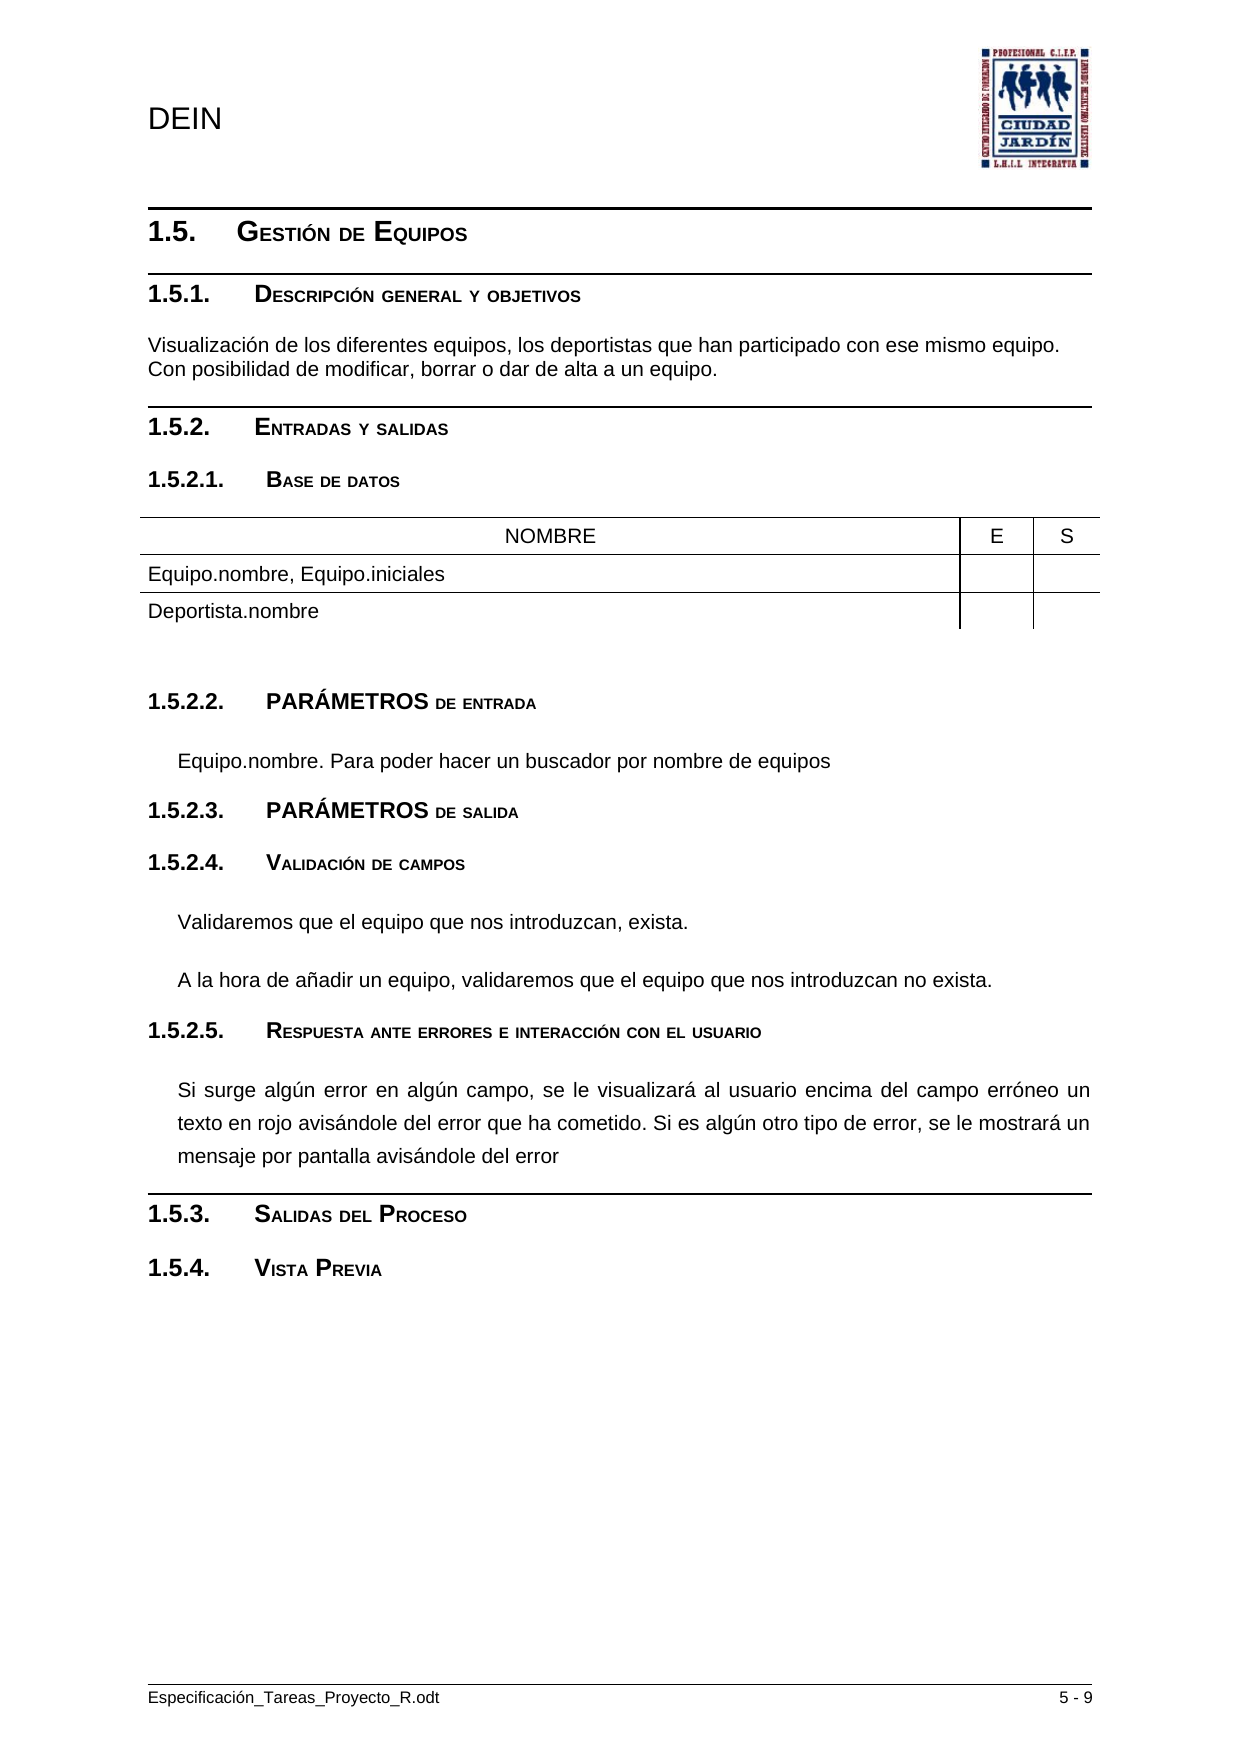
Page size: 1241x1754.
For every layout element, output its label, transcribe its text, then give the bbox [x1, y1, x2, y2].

list Base de datos [148, 466, 1092, 492]
list Gestión de Equipos [148, 210, 1092, 248]
table_cell [961, 555, 1033, 592]
table_cell [1034, 555, 1100, 592]
table_header Nombre [140, 518, 959, 554]
table_header E [961, 518, 1033, 554]
list Descripción general y objetivos [148, 275, 1092, 308]
list Vista Previa [148, 1247, 1092, 1282]
text Equipo.nombre. Para poder hacer un buscador por nombre de equipos [177, 739, 1092, 772]
text Visualización de los diferentes equipos, los deportistas que han participado con ese mismo equipo. Con posibilidad de modificar, borrar o dar de alta a un equipo. [148, 333, 1092, 381]
table_header S [1034, 518, 1100, 554]
table_cell Equipo.nombre, Equipo.iniciales [140, 555, 959, 592]
table_cell [1034, 593, 1100, 629]
list PARÁMETROS de entrada [148, 688, 1092, 714]
picture [978, 46, 1093, 170]
text Validaremos que el equipo que nos introduzcan, exista. [177, 900, 1092, 933]
text A la hora de añadir un equipo, validaremos que el equipo que nos introduzcan no exista. [177, 958, 1092, 992]
list Validación de campos [148, 849, 1092, 875]
list Salidas del Proceso [148, 1195, 1092, 1228]
list PARÁMETROS de salida [148, 797, 1092, 824]
list Respuesta ante errores e interacción con el usuario [148, 1017, 1092, 1043]
text Si surge algún error en algún campo, se le visualizará al usuario encima del campo erróneo un texto en rojo avisándole del error que ha cometido. Si es algún otro tipo de error, se le mostrará un mensaje por pantalla avisándole del error [177, 1068, 1092, 1168]
list Entradas y salidas [148, 408, 1092, 441]
table_cell [961, 593, 1033, 629]
table_cell Deportista.nombre [140, 593, 959, 629]
